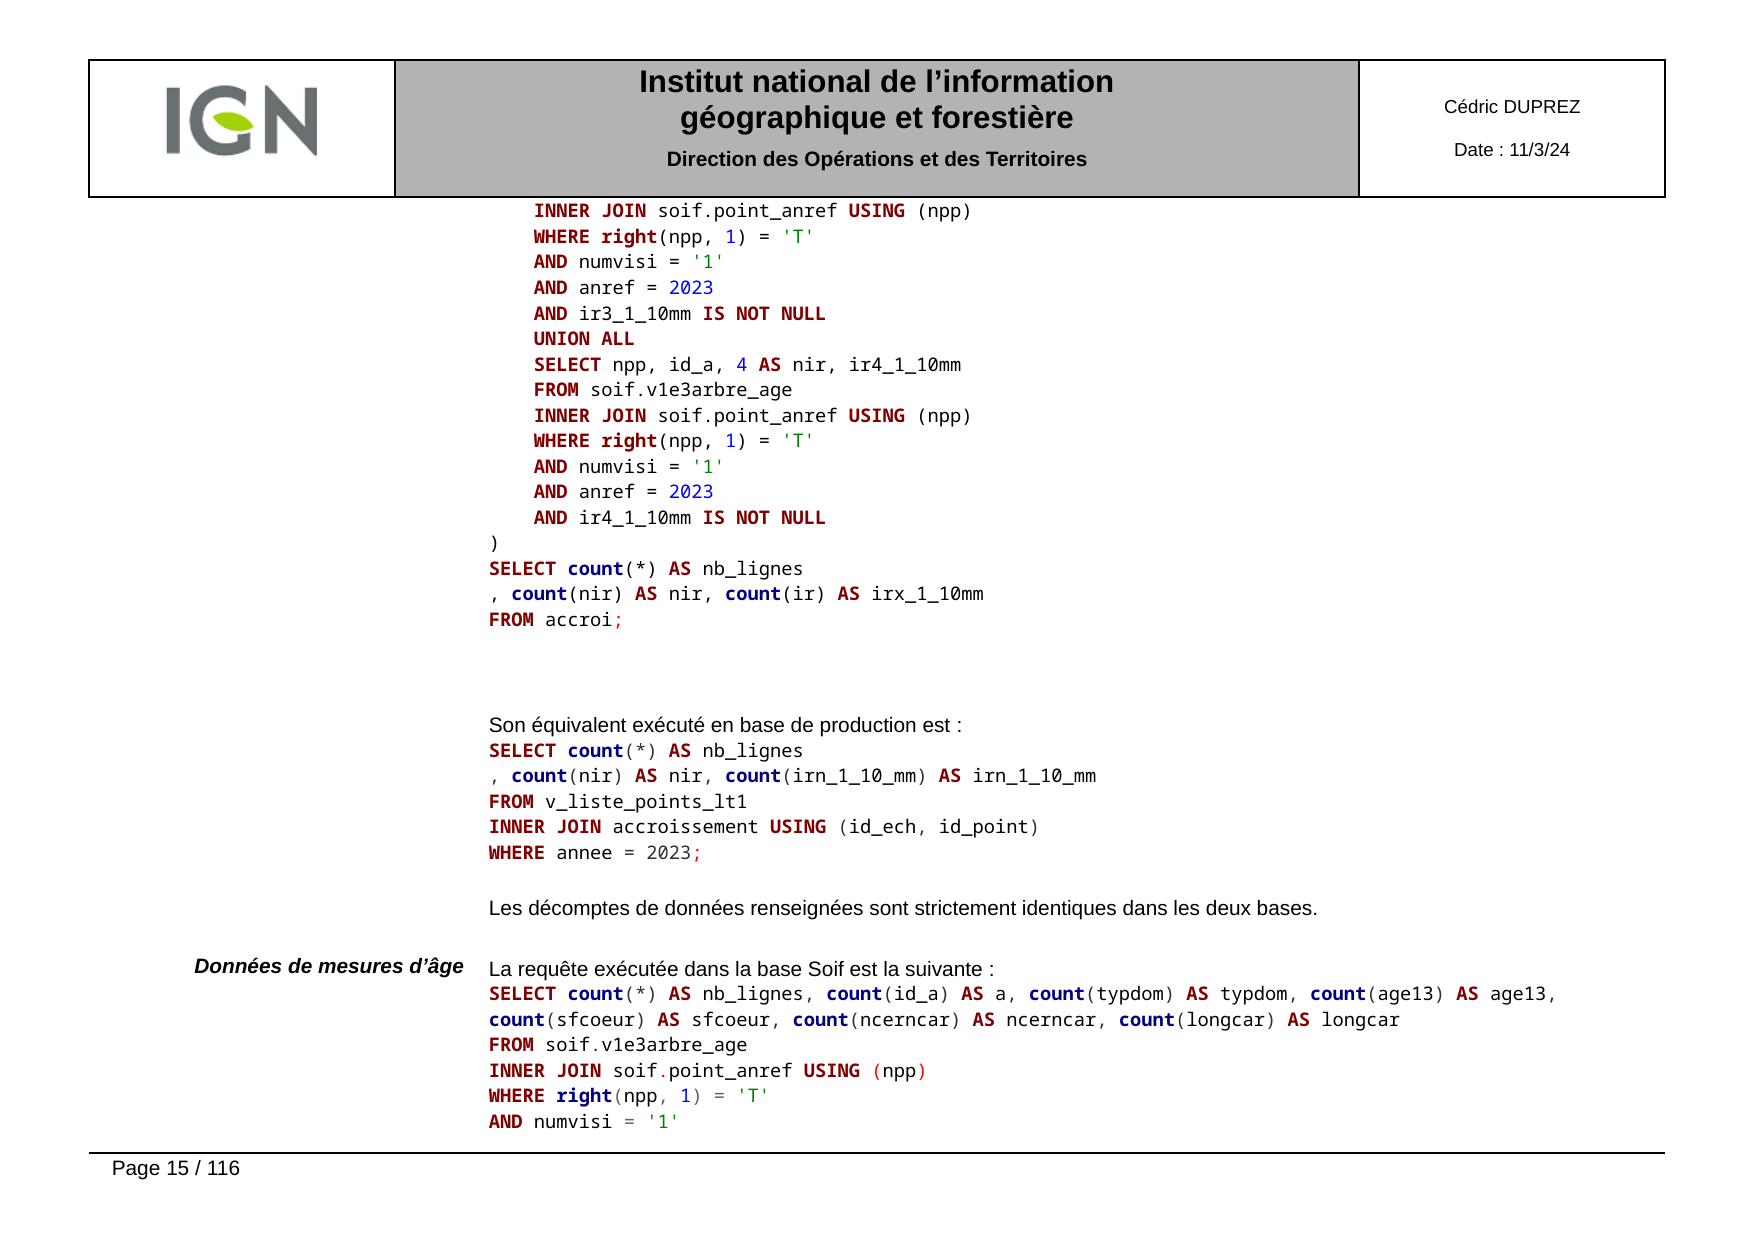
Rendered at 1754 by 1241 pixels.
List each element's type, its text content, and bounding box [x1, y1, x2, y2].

picture [141, 62, 343, 180]
table_cell [89, 198, 483, 953]
table_cell INNER JOIN soif.point_anref USING (npp) WHERE right(npp, 1) = 'T' AND numvisi = '1' AND anref = 2023 AND ir3_1_10mm IS NOT NULL UNION ALL SELECT npp, id_a, 4 AS nir, ir4_1_10mm FROM soif.v1e3arbre_age INNER JOIN soif.point_anref USING (npp) WHERE right(npp, 1) = 'T' AND numvisi = '1' AND anref = 2023 AND ir4_1_10mm IS NOT NULL ) SELECT count(*) AS nb_lignes , count(nir) AS nir, count(ir) AS irx_1_10mm FROM accroi; Son équivalent exécuté en base de production est : SELECT count(*) AS nb_lignes , count(nir) AS nir, count(irn_1_10_mm) AS irn_1_10_mm FROM v_liste_points_lt1 INNER JOIN accroissement USING (id_ech, id_point) WHERE annee = 2023; Les décomptes de données renseignées sont strictement identiques dans les deux bases. [483, 198, 1665, 953]
table_cell La requête exécutée dans la base Soif est la suivante : SELECT count(*) AS nb_lignes, count(id_a) AS a, count(typdom) AS typdom, count(age13) AS age13, count(sfcoeur) AS sfcoeur, count(ncerncar) AS ncerncar, count(longcar) AS longcar FROM soif.v1e3arbre_age INNER JOIN soif.point_anref USING (npp) WHERE right(npp, 1) = 'T' AND numvisi = '1' [483, 953, 1665, 1140]
table_cell Données de mesures d’âge [89, 953, 483, 1140]
